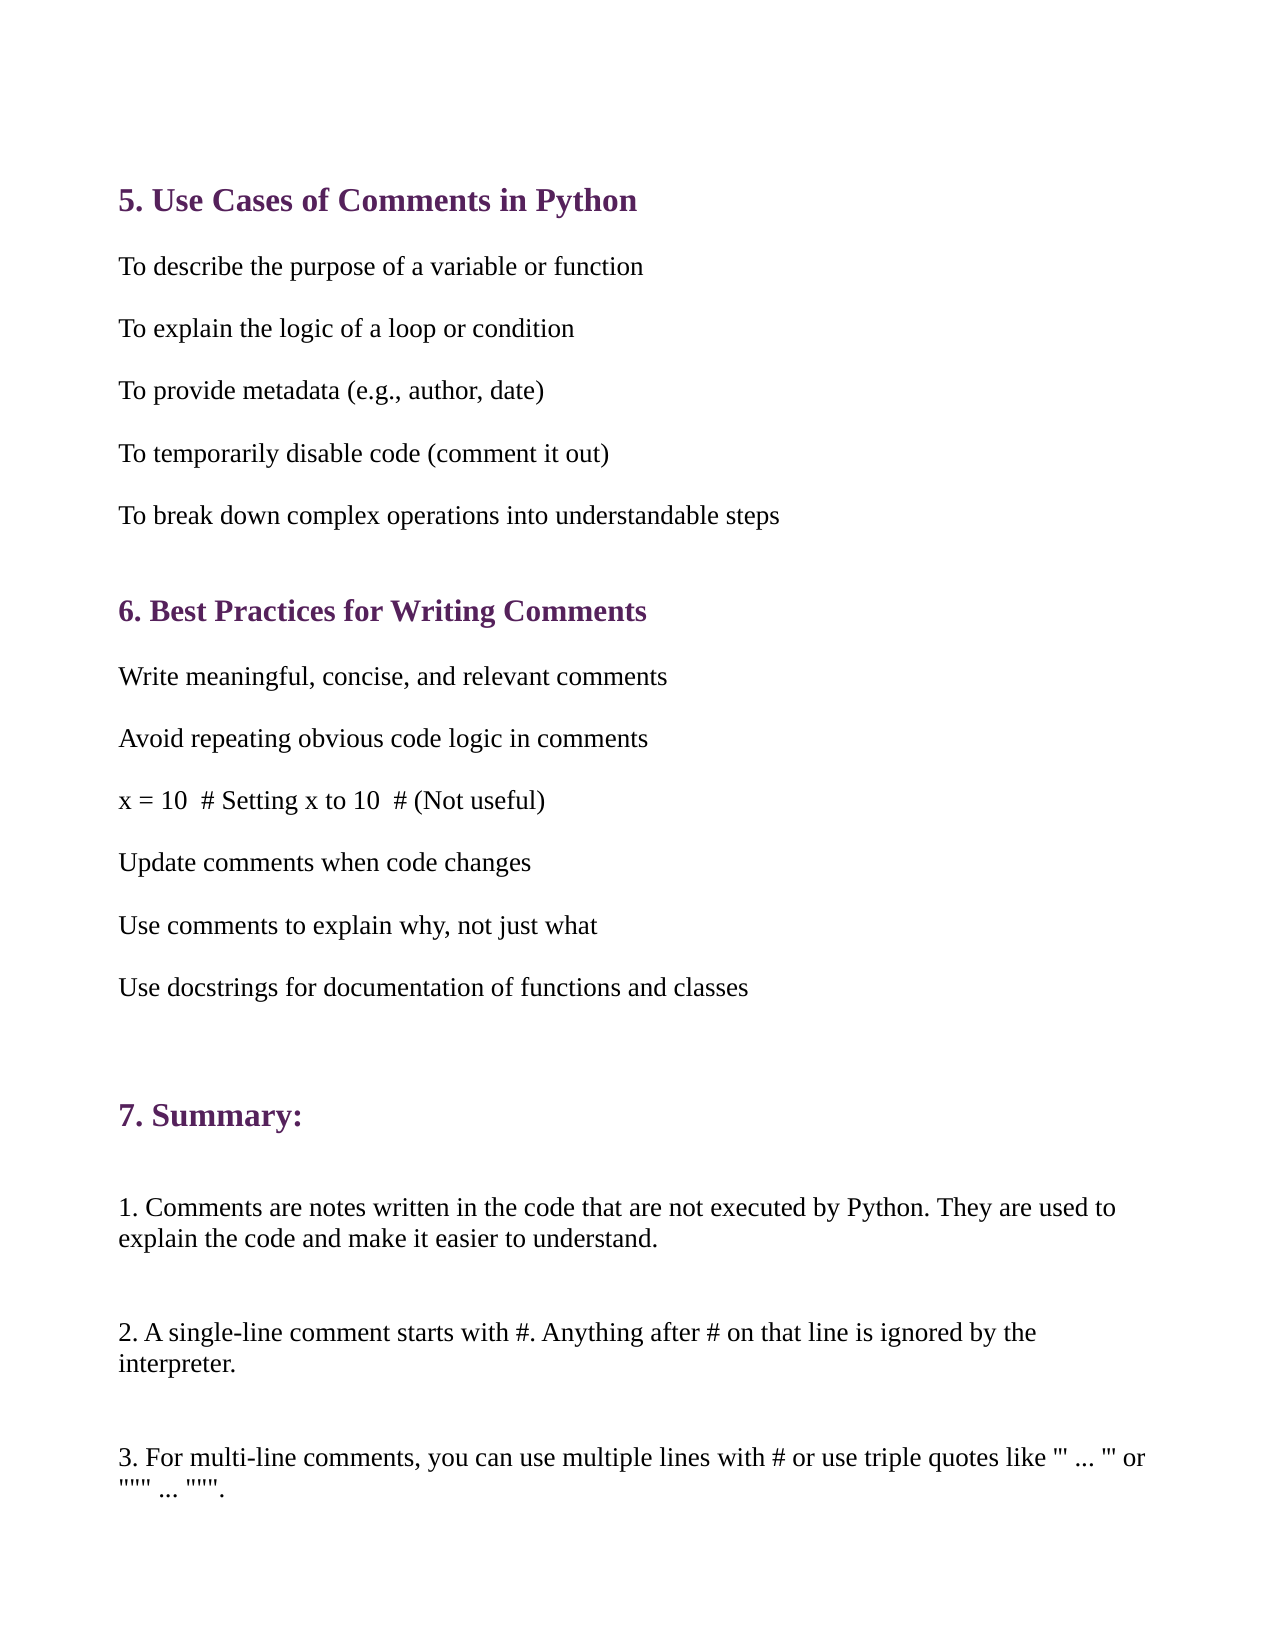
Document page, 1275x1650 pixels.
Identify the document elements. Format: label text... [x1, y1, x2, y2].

text 5. Use Cases of Comments in Python To describe the purpose of a variable or function To explain the logic of a loop or condition To provide metadata (e.g., author, date) To temporarily disable code (comment it out) To break down complex operations into understandable steps 6. Best Practices for Writing Comments Write meaningful, concise, and relevant comments Avoid repeating obvious code logic in comments x = 10 # Setting x to 10 # (Not useful) Update comments when code changes Use comments to explain why, not just what Use docstrings for documentation of functions and classes 7. Summary: [118, 118, 1157, 1134]
text 1. Comments are notes written in the code that are not executed by Python. They are used to explain the code and make it easier to understand. 2. A single-line comment starts with #. Anything after # on that line is ignored by the interpreter. 3. For multi-line comments, you can use multiple lines with # or use triple quotes like ''' ... ''' or """ ... """. [118, 1191, 1157, 1503]
